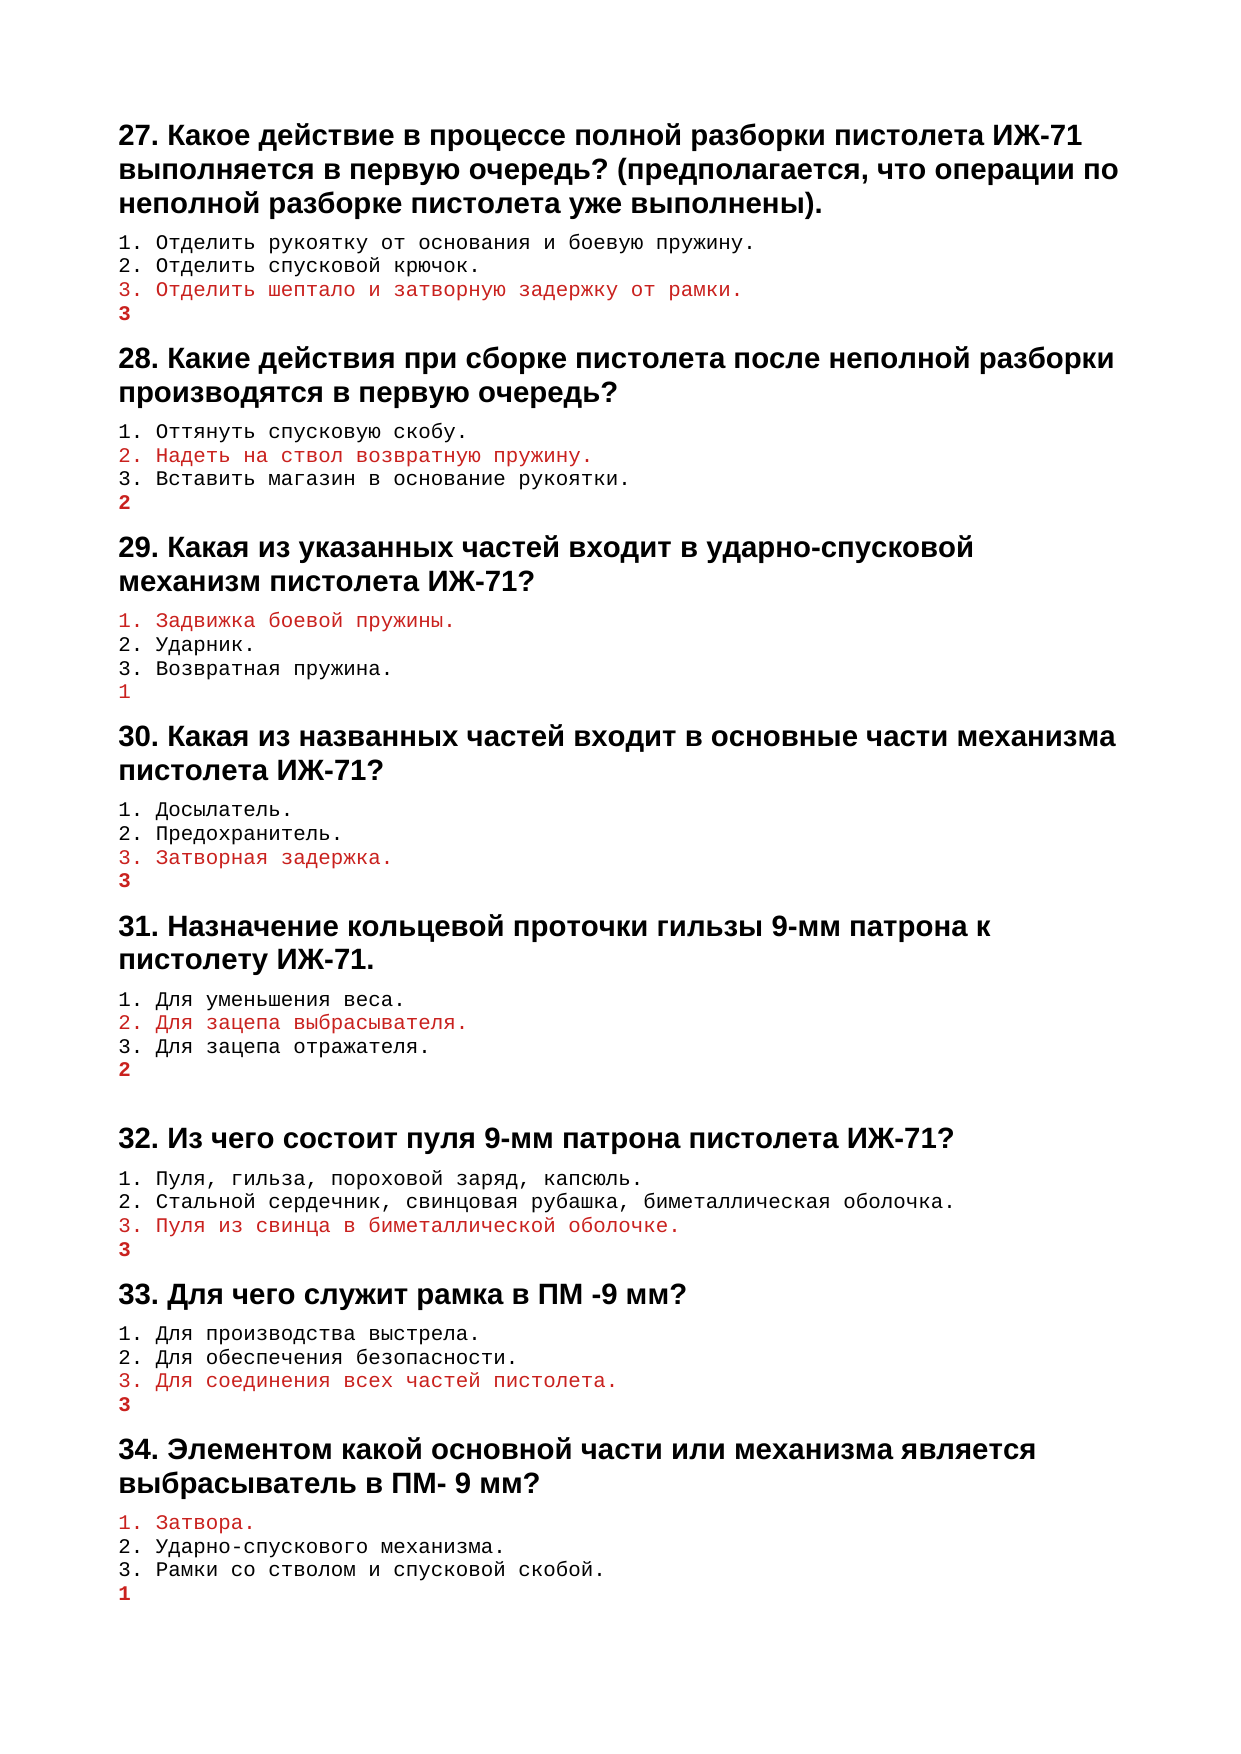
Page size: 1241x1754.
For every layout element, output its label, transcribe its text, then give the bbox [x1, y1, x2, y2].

text 1. Досылатель. [118, 799, 1122, 823]
text 1. Для уменьшения веса. [118, 988, 1122, 1012]
text 3 [118, 1394, 1122, 1418]
text 3. Затворная задержка. [118, 847, 1122, 870]
text 3. Рамки со стволом и спусковой скобой. [118, 1559, 1122, 1583]
text 3 [118, 1238, 1122, 1262]
subtitle 30. Какая из названных частей входит в основные части механизма пистолета ИЖ-71? [118, 719, 1122, 787]
text 2. Стальной сердечник, свинцовая рубашка, биметаллическая оболочка. [118, 1191, 1122, 1215]
text 1. Оттянуть спусковую скобу. [118, 421, 1122, 445]
text 3 [118, 870, 1122, 894]
text 2 [118, 492, 1122, 516]
text 1. Затвора. [118, 1512, 1122, 1536]
text 2 [118, 1059, 1122, 1083]
text 1 [118, 1583, 1122, 1607]
text 3. Пуля из свинца в биметаллической оболочке. [118, 1215, 1122, 1238]
text 3. Отделить шептало и затворную задержку от рамки. [118, 279, 1122, 303]
text 3. Возвратная пружина. [118, 657, 1122, 681]
subtitle 32. Из чего состоит пуля 9-мм патрона пистолета ИЖ-71? [118, 1121, 1122, 1155]
subtitle 29. Какая из указанных частей входит в ударно-спусковой механизм пистолета ИЖ-71? [118, 530, 1122, 598]
subtitle 31. Назначение кольцевой проточки гильзы 9-мм патрона к пистолету ИЖ-71. [118, 908, 1122, 976]
subtitle 28. Какие действия при сборке пистолета после неполной разборки производятся в первую очередь? [118, 341, 1122, 408]
text 2. Отделить спусковой крючок. [118, 256, 1122, 279]
text 1 [118, 681, 1122, 705]
subtitle 34. Элементом какой основной части или механизма является выбрасыватель в ПМ- 9 мм? [118, 1432, 1122, 1500]
text 1. Задвижка боевой пружины. [118, 610, 1122, 634]
text 3 [118, 303, 1122, 326]
text 3. Для соединения всех частей пистолета. [118, 1370, 1122, 1394]
text 2. Для зацепа выбрасывателя. [118, 1012, 1122, 1036]
text 2. Ударник. [118, 634, 1122, 657]
text 3. Вставить магазин в основание рукоятки. [118, 468, 1122, 492]
subtitle 27. Какое действие в процессе полной разборки пистолета ИЖ-71 выполняется в первую очередь? (предполагается, что операции по неполной разборке пистолета уже выполнены). [118, 118, 1122, 219]
text 2. Предохранитель. [118, 823, 1122, 847]
subtitle 33. Для чего служит рамка в ПМ -9 мм? [118, 1277, 1122, 1311]
text 2. Ударно-спускового механизма. [118, 1536, 1122, 1559]
text 1. Пуля, гильза, пороховой заряд, капсюль. [118, 1168, 1122, 1191]
text 3. Для зацепа отражателя. [118, 1036, 1122, 1059]
text 2. Надеть на ствол возвратную пружину. [118, 445, 1122, 468]
text 1. Отделить рукоятку от основания и боевую пружину. [118, 232, 1122, 256]
text 2. Для обеспечения безопасности. [118, 1347, 1122, 1370]
text 1. Для производства выстрела. [118, 1323, 1122, 1347]
